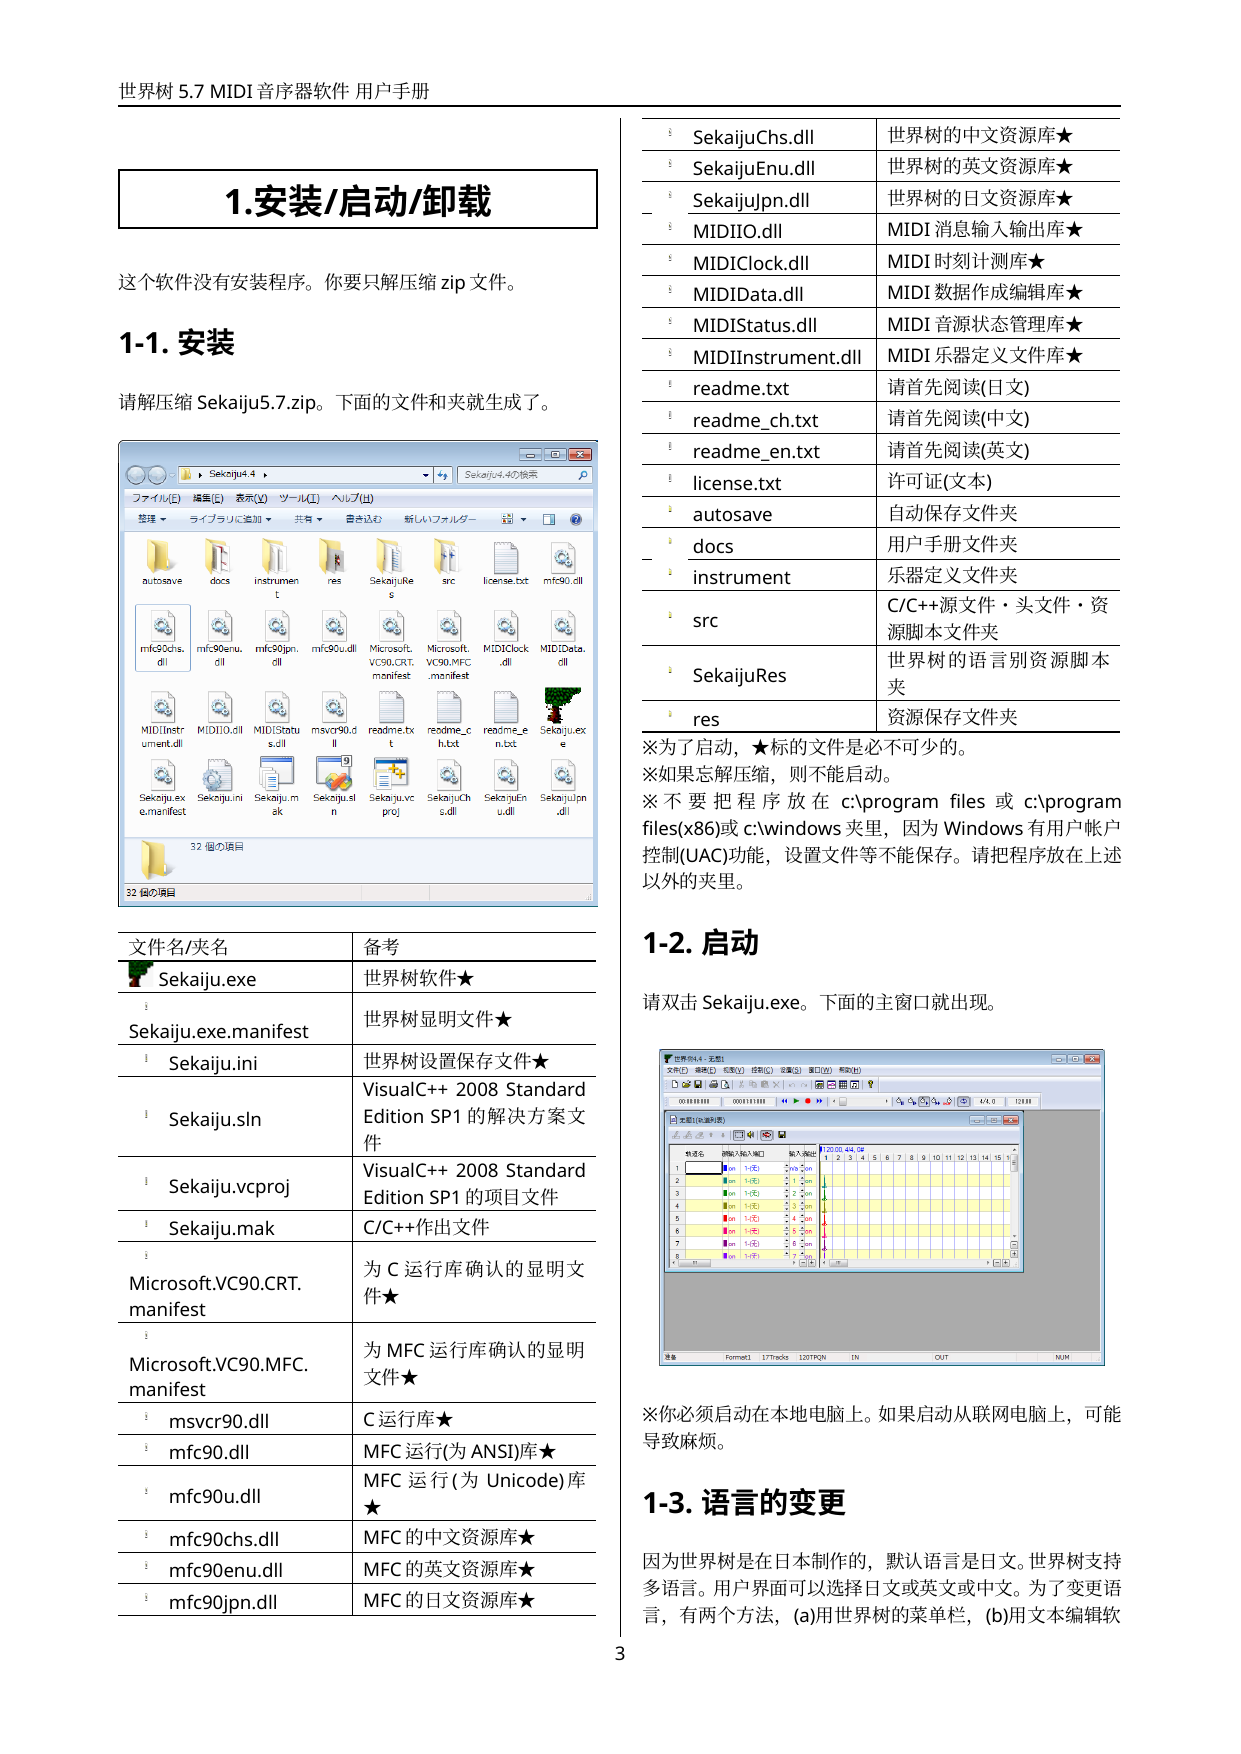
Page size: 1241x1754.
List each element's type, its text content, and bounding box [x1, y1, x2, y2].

table_cell MIDI音源状态管理库★ [877, 308, 1120, 338]
table_cell Sekaiju.mak [118, 1211, 352, 1241]
table_cell autosave [642, 497, 876, 527]
table_cell mfc90chs.dll [118, 1521, 352, 1552]
table_cell 请首先阅读(中文) [877, 402, 1120, 433]
text 请双击Sekaiju.exe。下面的主窗口就出现。 [642, 988, 1122, 1015]
table_cell 乐器定义文件夹 [877, 560, 1120, 590]
picture [659, 1049, 1105, 1366]
table_cell mfc90jpn.dll [118, 1584, 352, 1614]
table_cell msvcr90.dll [118, 1403, 352, 1434]
table_cell MIDI乐器定义文件库★ [877, 339, 1120, 370]
text ※不要把程序放在c:\program files或c:\program files(x86)或c:\windows夹里，因为Windows有用户帐户控制(UAC)功能，设置文件等不能保存。请把程序放在上述以外的夹里。 [642, 786, 1122, 894]
table_cell mfc90.dll [118, 1435, 352, 1465]
table_cell 为C运行库确认的显明文件★ [353, 1242, 596, 1322]
table_cell 世界树的中文资源库★ [877, 119, 1120, 149]
table_cell src [642, 591, 876, 645]
table_cell license.txt [642, 465, 876, 496]
table_cell instrument [642, 560, 876, 590]
table_cell readme.txt [642, 371, 876, 401]
table_cell Sekaiju.ini [118, 1045, 352, 1076]
table_cell SekaijuEnu.dll [642, 151, 876, 181]
subtitle 1.安装/启动/卸载 [120, 171, 596, 227]
table_cell MIDIData.dll [642, 276, 876, 307]
table_cell readme_en.txt [642, 434, 876, 464]
text 请解压缩Sekaiju5.7.zip。下面的文件和夹就生成了。 [118, 388, 598, 415]
table_cell C运行库★ [353, 1403, 596, 1434]
table_cell 世界树的日文资源库★ [877, 182, 1120, 212]
table_cell 世界树的语言别资源脚本夹 [877, 646, 1120, 700]
table_cell docs [642, 528, 876, 558]
table_cell mfc90u.dll [118, 1466, 352, 1520]
table_cell 请首先阅读(日文) [877, 371, 1120, 401]
table_cell C/C++源文件・头文件・资源脚本文件夹 [877, 591, 1120, 645]
table_cell Sekaiju.exe [118, 962, 352, 992]
table_cell MFC运行(为Unicode)库★ [353, 1466, 596, 1520]
table_cell 自动保存文件夹 [877, 497, 1120, 527]
table_cell 世界树的英文资源库★ [877, 151, 1120, 181]
table_cell MIDIClock.dll [642, 245, 876, 275]
table_cell 用户手册文件夹 [877, 528, 1120, 558]
table_cell 为MFC运行库确认的显明文件★ [353, 1323, 596, 1402]
table_cell 资源保存文件夹 [877, 701, 1120, 731]
table_cell VisualC++ 2008 Standard Edition SP1的项目文件 [353, 1157, 596, 1210]
table_cell MIDI数据作成编辑库★ [877, 276, 1120, 307]
table_cell 世界树显明文件★ [353, 993, 596, 1044]
table_header 文件名/夹名 [118, 933, 352, 960]
table_cell Microsoft.VC90.CRT. manifest [118, 1242, 352, 1322]
table_cell VisualC++ 2008 Standard Edition SP1的解决方案文件 [353, 1077, 596, 1156]
table_cell MFC的日文资源库★ [353, 1584, 596, 1614]
table_cell MFC运行(为ANSI)库★ [353, 1435, 596, 1465]
table_cell MIDIInstrument.dll [642, 339, 876, 370]
table_cell Sekaiju.sln [118, 1077, 352, 1156]
text ※为了启动，★标的文件是必不可少的。 [642, 732, 1122, 759]
text 这个软件没有安装程序。你要只解压缩zip文件。 [118, 268, 598, 294]
table_cell Microsoft.VC90.MFC. manifest [118, 1323, 352, 1402]
table_cell mfc90enu.dll [118, 1553, 352, 1583]
table_cell MIDIStatus.dll [642, 308, 876, 338]
table_cell SekaijuRes [642, 646, 876, 700]
table_cell MIDI时刻计测库★ [877, 245, 1120, 275]
text ※你必须启动在本地电脑上。如果启动从联网电脑上，可能导致麻烦。 [642, 1400, 1122, 1454]
table_cell MIDIIO.dll [642, 214, 876, 244]
text 因为世界树是在日本制作的，默认语言是日文。世界树支持多语言。用户界面可以选择日文或英文或中文。为了变更语言，有两个方法，(a)用世界树的菜单栏，(b)用文本编辑软 [642, 1547, 1122, 1628]
text ※如果忘解压缩，则不能启动。 [642, 759, 1122, 786]
table_cell 世界树软件★ [353, 962, 596, 992]
subtitle 1-2. 启动 [642, 920, 1122, 962]
subtitle 1-3. 语言的变更 [642, 1479, 1122, 1522]
table_cell MIDI消息输入输出库★ [877, 214, 1120, 244]
table_cell C/C++作出文件 [353, 1211, 596, 1241]
table_cell MFC的英文资源库★ [353, 1553, 596, 1583]
table_cell 请首先阅读(英文) [877, 434, 1120, 464]
table_header 备考 [353, 933, 596, 960]
table_cell MFC的中文资源库★ [353, 1521, 596, 1552]
table_cell 世界树设置保存文件★ [353, 1045, 596, 1076]
table_cell SekaijuChs.dll [642, 119, 876, 149]
table_cell SekaijuJpn.dll [642, 182, 876, 212]
table_cell 许可证(文本) [877, 465, 1120, 496]
picture [118, 440, 598, 907]
subtitle 1-1. 安装 [118, 320, 598, 362]
table_cell Sekaiju.exe.manifest [118, 993, 352, 1044]
table_cell res [642, 701, 876, 731]
table_cell Sekaiju.vcproj [118, 1157, 352, 1210]
table_cell readme_ch.txt [642, 402, 876, 433]
